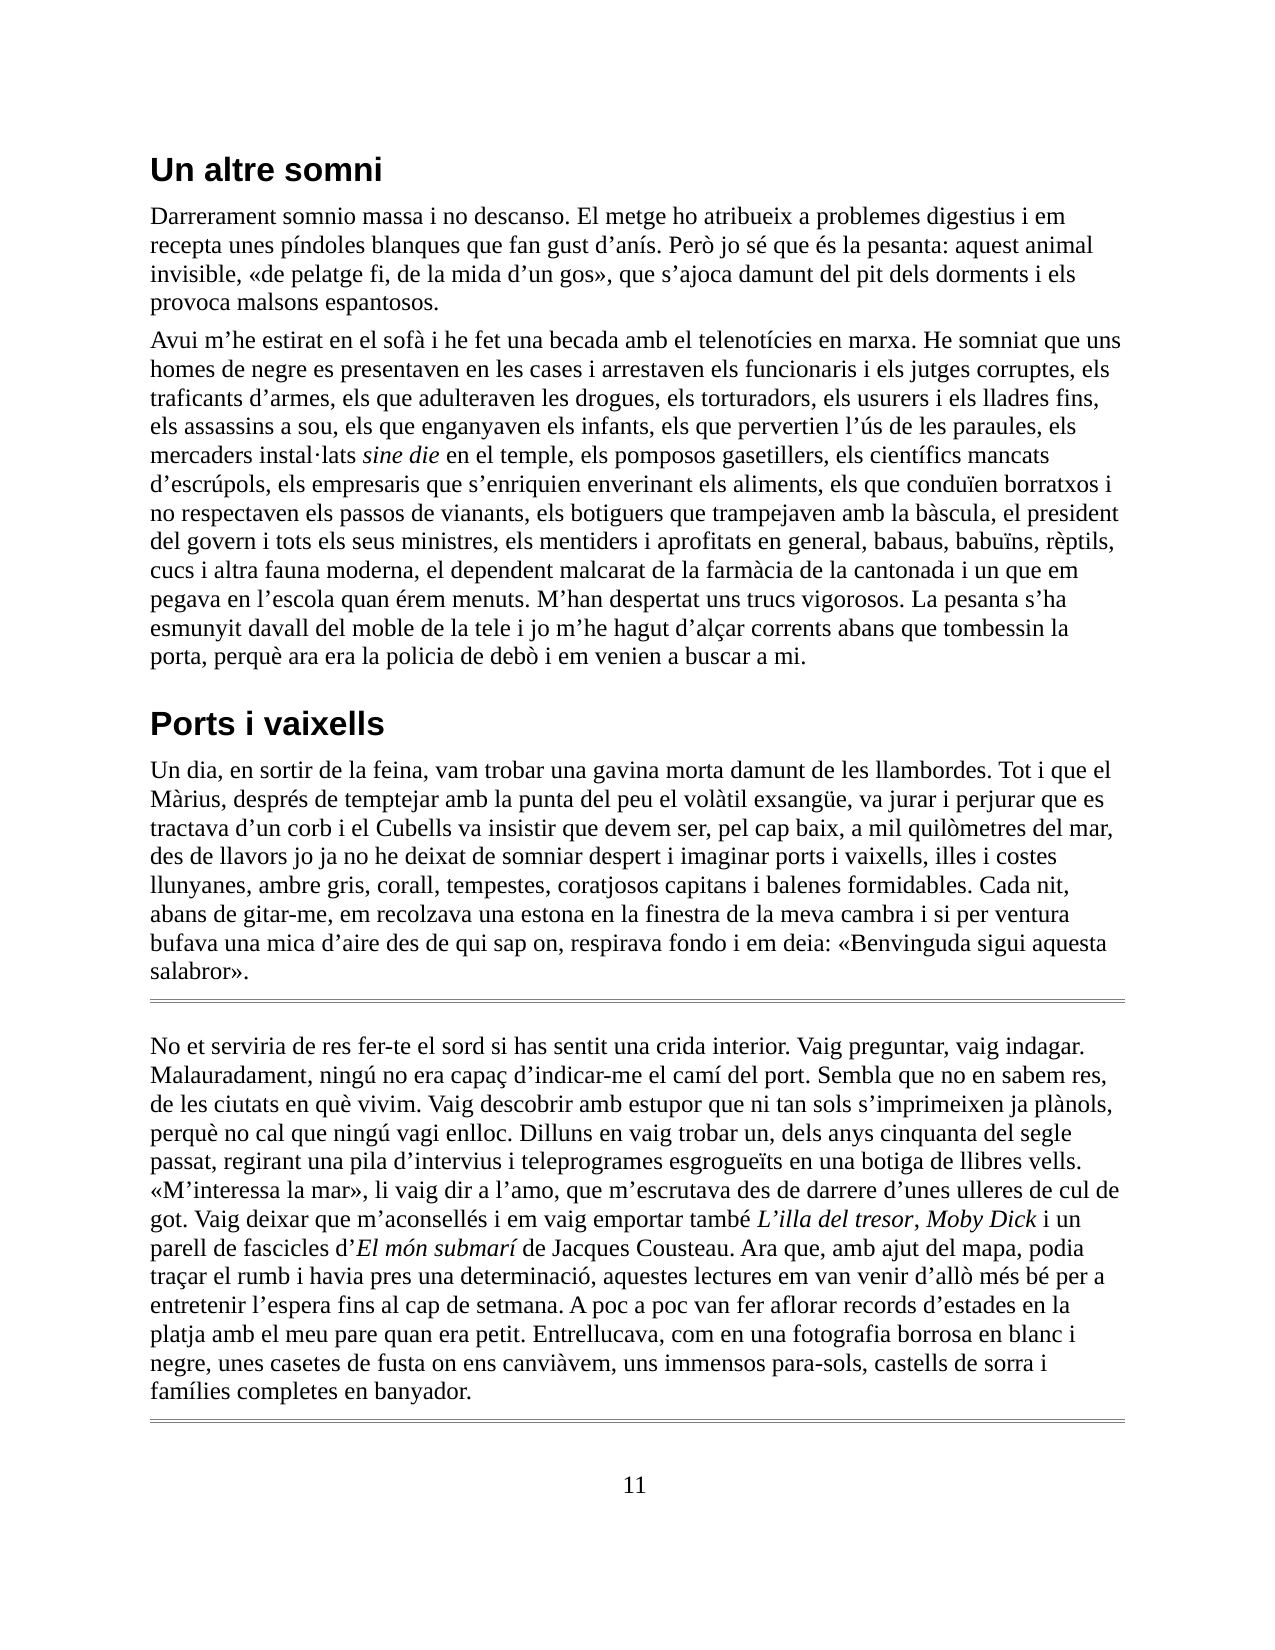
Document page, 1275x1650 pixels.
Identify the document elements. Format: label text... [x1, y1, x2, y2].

subtitle Un altre somni [150, 150, 1125, 189]
text Avui m’he estirat en el sofà i he fet una becada amb el telenotícies en marxa. He somniat que uns homes de negre es presentaven en les cases i arrestaven els funcionaris i els jutges corruptes, els traficants d’armes, els que adulteraven les drogues, els torturadors, els usurers i els lladres fins, els assassins a sou, els que enganyaven els infants, els que pervertien l’ús de les paraules, els mercaders instal·lats sine die en el temple, els pomposos gasetillers, els científics mancats d’escrúpols, els empresaris que s’enriquien enverinant els aliments, els que conduïen borratxos i no respectaven els passos de vianants, els botiguers que trampejaven amb la bàscula, el president del govern i tots els seus ministres, els mentiders i aprofitats en general, babaus, babuïns, rèptils, cucs i altra fauna moderna, el dependent malcarat de la farmàcia de la cantonada i un que em pegava en l’escola quan érem menuts. M’han despertat uns trucs vigorosos. La pesanta s’ha esmunyit davall del moble de la tele i jo m’he hagut d’alçar corrents abans que tombessin la porta, perquè ara era la policia de debò i em venien a buscar a mi. [150, 325, 1125, 670]
text Un dia, en sortir de la feina, vam trobar una gavina morta damunt de les llambordes. Tot i que el Màrius, després de temptejar amb la punta del peu el volàtil exsangüe, va jurar i perjurar que es tractava d’un corb i el Cubells va insistir que devem ser, pel cap baix, a mil quilòmetres del mar, des de llavors jo ja no he deixat de somniar despert i imaginar ports i vaixells, illes i costes llunyanes, ambre gris, corall, tempestes, coratjosos capitans i balenes formidables. Cada nit, abans de gitar-me, em recolzava una estona en la finestra de la meva cambra i si per ventura bufava una mica d’aire des de qui sap on, respirava fondo i em deia: «Benvinguda sigui aquesta salabror». [150, 755, 1125, 985]
text No et serviria de res fer-te el sord si has sentit una crida interior. Vaig preguntar, vaig indagar. Malauradament, ningú no era capaç d’indicar-me el camí del port. Sembla que no en sabem res, de les ciutats en què vivim. Vaig descobrir amb estupor que ni tan sols s’imprimeixen ja plànols, perquè no cal que ningú vagi enlloc. Dilluns en vaig trobar un, dels anys cinquanta del segle passat, regirant una pila d’intervius i teleprogrames esgrogueïts en una botiga de llibres vells. «M’interessa la mar», li vaig dir a l’amo, que m’escrutava des de darrere d’unes ulleres de cul de got. Vaig deixar que m’aconsellés i em vaig emportar també L’illa del tresor, Moby Dick i un parell de fascicles d’El món submarí de Jacques Cousteau. Ara que, amb ajut del mapa, podia traçar el rumb i havia pres una determinació, aquestes lectures em van venir d’allò més bé per a entretenir l’espera fins al cap de setmana. A poc a poc van fer aflorar records d’estades en la platja amb el meu pare quan era petit. Entrellucava, com en una fotografia borrosa en blanc i negre, unes casetes de fusta on ens canviàvem, uns immensos para-sols, castells de sorra i famílies completes en banyador. [150, 1031, 1125, 1405]
text Darrerament somnio massa i no descanso. El metge ho atribueix a problemes digestius i em recepta unes píndoles blanques que fan gust d’anís. Però jo sé que és la pesanta: aquest animal invisible, «de pelatge fi, de la mida d’un gos», que s’ajoca damunt del pit dels dorments i els provoca malsons espantosos. [150, 201, 1125, 316]
subtitle Ports i vaixells [150, 704, 1125, 743]
